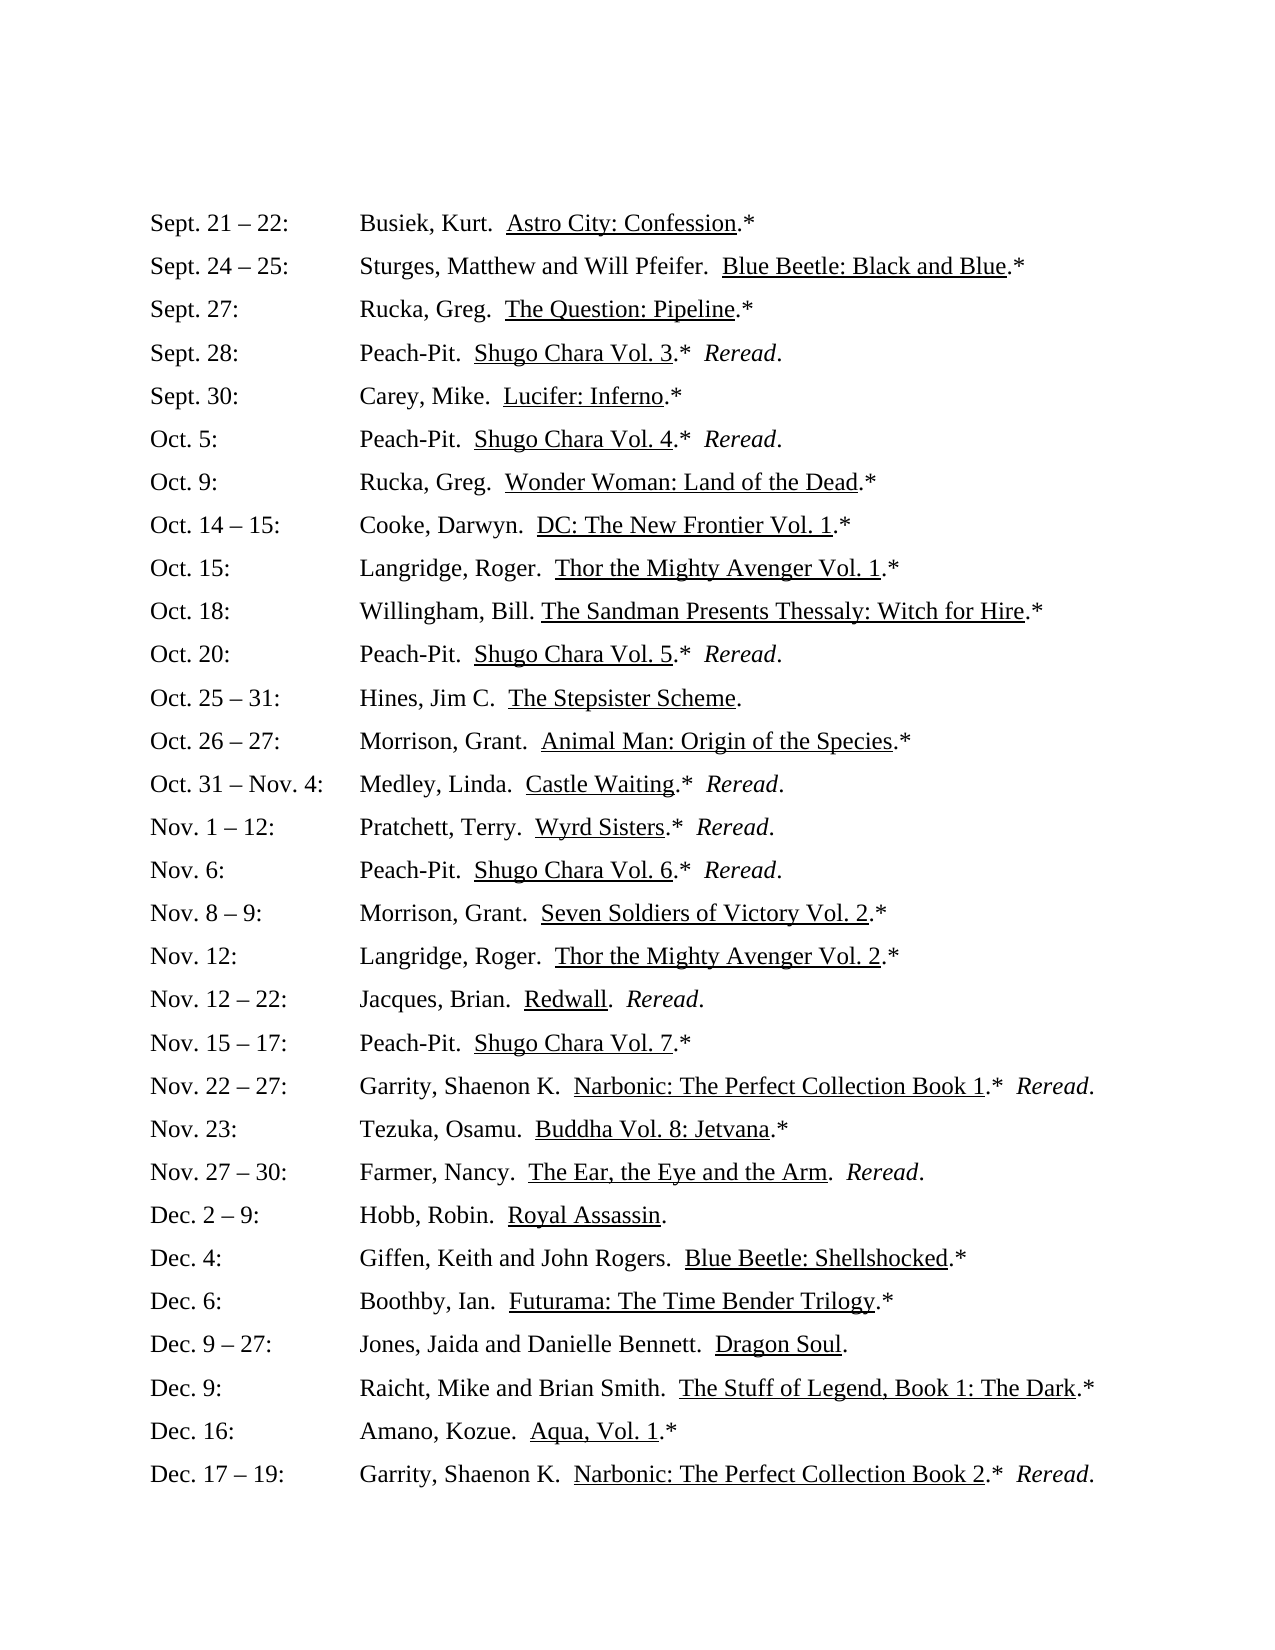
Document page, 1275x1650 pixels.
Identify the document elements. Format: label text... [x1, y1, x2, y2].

list Nov. 15 – 17: Peach-Pit. Shugo Chara Vol. 7.* [150, 1028, 1125, 1056]
list Sept. 30: Carey, Mike. Lucifer: Inferno.* [150, 381, 1125, 409]
list Oct. 25 – 31: Hines, Jim C. The Stepsister Scheme. [150, 683, 1125, 711]
list Sept. 21 – 22: Busiek, Kurt. Astro City: Confession.* [150, 208, 1125, 237]
list Nov. 12: Langridge, Roger. Thor the Mighty Avenger Vol. 2.* [150, 941, 1125, 970]
list Sept. 27: Rucka, Greg. The Question: Pipeline.* [150, 294, 1125, 323]
list Sept. 24 – 25: Sturges, Matthew and Will Pfeifer. Blue Beetle: Black and Blue.* [150, 251, 1125, 280]
list Dec. 17 – 19: Garrity, Shaenon K. Narbonic: The Perfect Collection Book 2.* Reread. [150, 1459, 1125, 1488]
list Nov. 12 – 22: Jacques, Brian. Redwall. Reread. [150, 984, 1125, 1013]
list Oct. 15: Langridge, Roger. Thor the Mighty Avenger Vol. 1.* [150, 553, 1125, 582]
list Nov. 27 – 30: Farmer, Nancy. The Ear, the Eye and the Arm. Reread. [150, 1157, 1125, 1186]
list Oct. 9: Rucka, Greg. Wonder Woman: Land of the Dead.* [150, 467, 1125, 496]
list Sept. 28: Peach-Pit. Shugo Chara Vol. 3.* Reread. [150, 338, 1125, 366]
list Dec. 9: Raicht, Mike and Brian Smith. The Stuff of Legend, Book 1: The Dark.* [150, 1373, 1125, 1401]
list Nov. 23: Tezuka, Osamu. Buddha Vol. 8: Jetvana.* [150, 1114, 1125, 1143]
list Oct. 5: Peach-Pit. Shugo Chara Vol. 4.* Reread. [150, 424, 1125, 453]
list Nov. 22 – 27: Garrity, Shaenon K. Narbonic: The Perfect Collection Book 1.* Reread. [150, 1071, 1125, 1099]
list Oct. 14 – 15: Cooke, Darwyn. DC: The New Frontier Vol. 1.* [150, 510, 1125, 539]
list Dec. 9 – 27: Jones, Jaida and Danielle Bennett. Dragon Soul. [150, 1329, 1125, 1358]
list Nov. 8 – 9: Morrison, Grant. Seven Soldiers of Victory Vol. 2.* [150, 898, 1125, 927]
list Oct. 20: Peach-Pit. Shugo Chara Vol. 5.* Reread. [150, 639, 1125, 668]
list Nov. 6: Peach-Pit. Shugo Chara Vol. 6.* Reread. [150, 855, 1125, 884]
list Dec. 6: Boothby, Ian. Futurama: The Time Bender Trilogy.* [150, 1286, 1125, 1315]
list Nov. 1 – 12: Pratchett, Terry. Wyrd Sisters.* Reread. [150, 812, 1125, 841]
list Dec. 4: Giffen, Keith and John Rogers. Blue Beetle: Shellshocked.* [150, 1243, 1125, 1272]
list Dec. 2 – 9: Hobb, Robin. Royal Assassin. [150, 1200, 1125, 1229]
list Dec. 16: Amano, Kozue. Aqua, Vol. 1.* [150, 1416, 1125, 1444]
list Oct. 26 – 27: Morrison, Grant. Animal Man: Origin of the Species.* [150, 726, 1125, 754]
list Oct. 18: Willingham, Bill. The Sandman Presents Thessaly: Witch for Hire.* [150, 596, 1125, 625]
list Oct. 31 – Nov. 4: Medley, Linda. Castle Waiting.* Reread. [150, 769, 1125, 798]
